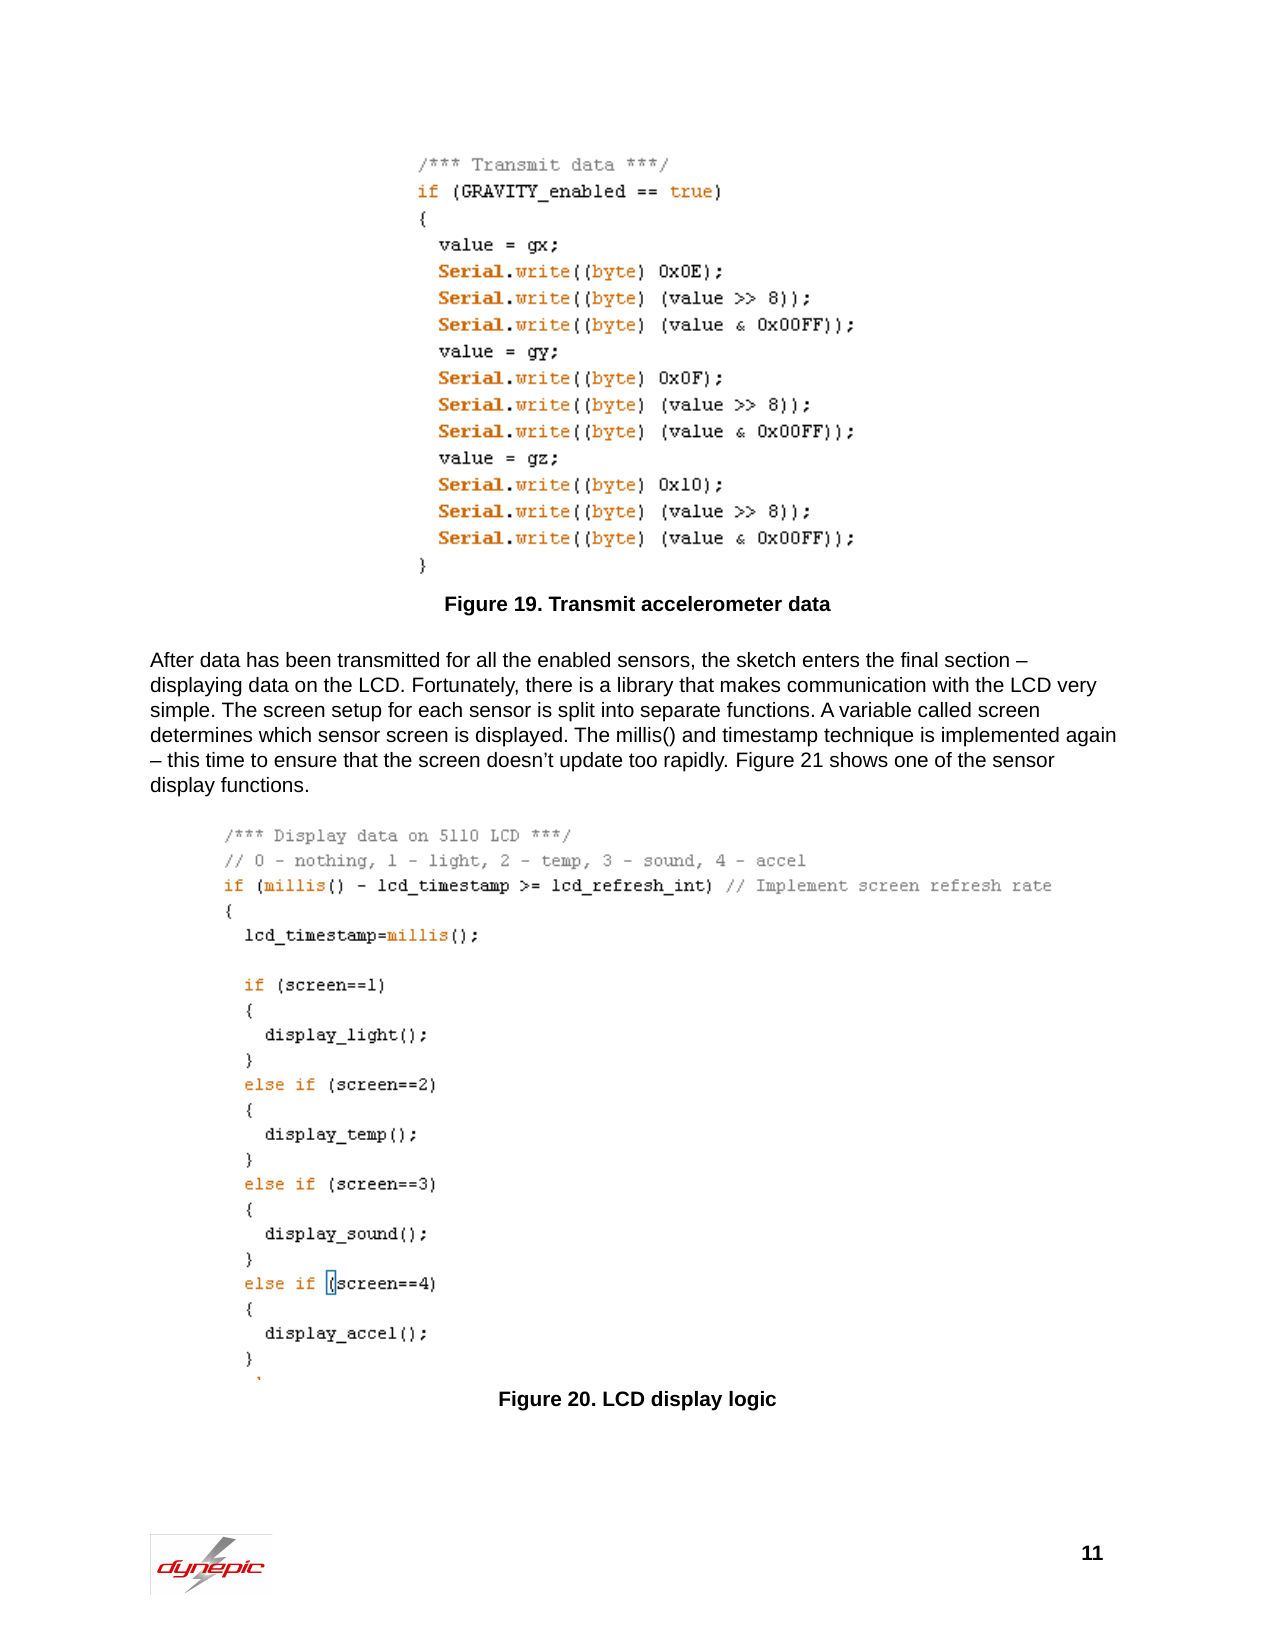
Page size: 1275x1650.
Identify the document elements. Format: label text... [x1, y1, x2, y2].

picture [218, 821, 1057, 1380]
text After data has been transmitted for all the enabled sensors, the sketch enters the final section – displaying data on the LCD. Fortunately, there is a library that makes communication with the LCD very simple. The screen setup for each sensor is split into separate functions. A variable called screen determines which sensor screen is displayed. The millis() and timestamp technique is implemented again – this time to ensure that the screen doesn’t update too rapidly. Figure 21 shows one of the sensor display functions. [150, 647, 1125, 797]
picture [150, 1534, 273, 1595]
text Figure 20. LCD display logic [150, 1386, 1125, 1411]
picture [405, 150, 870, 585]
text Figure 19. Transmit accelerometer data [150, 591, 1125, 616]
